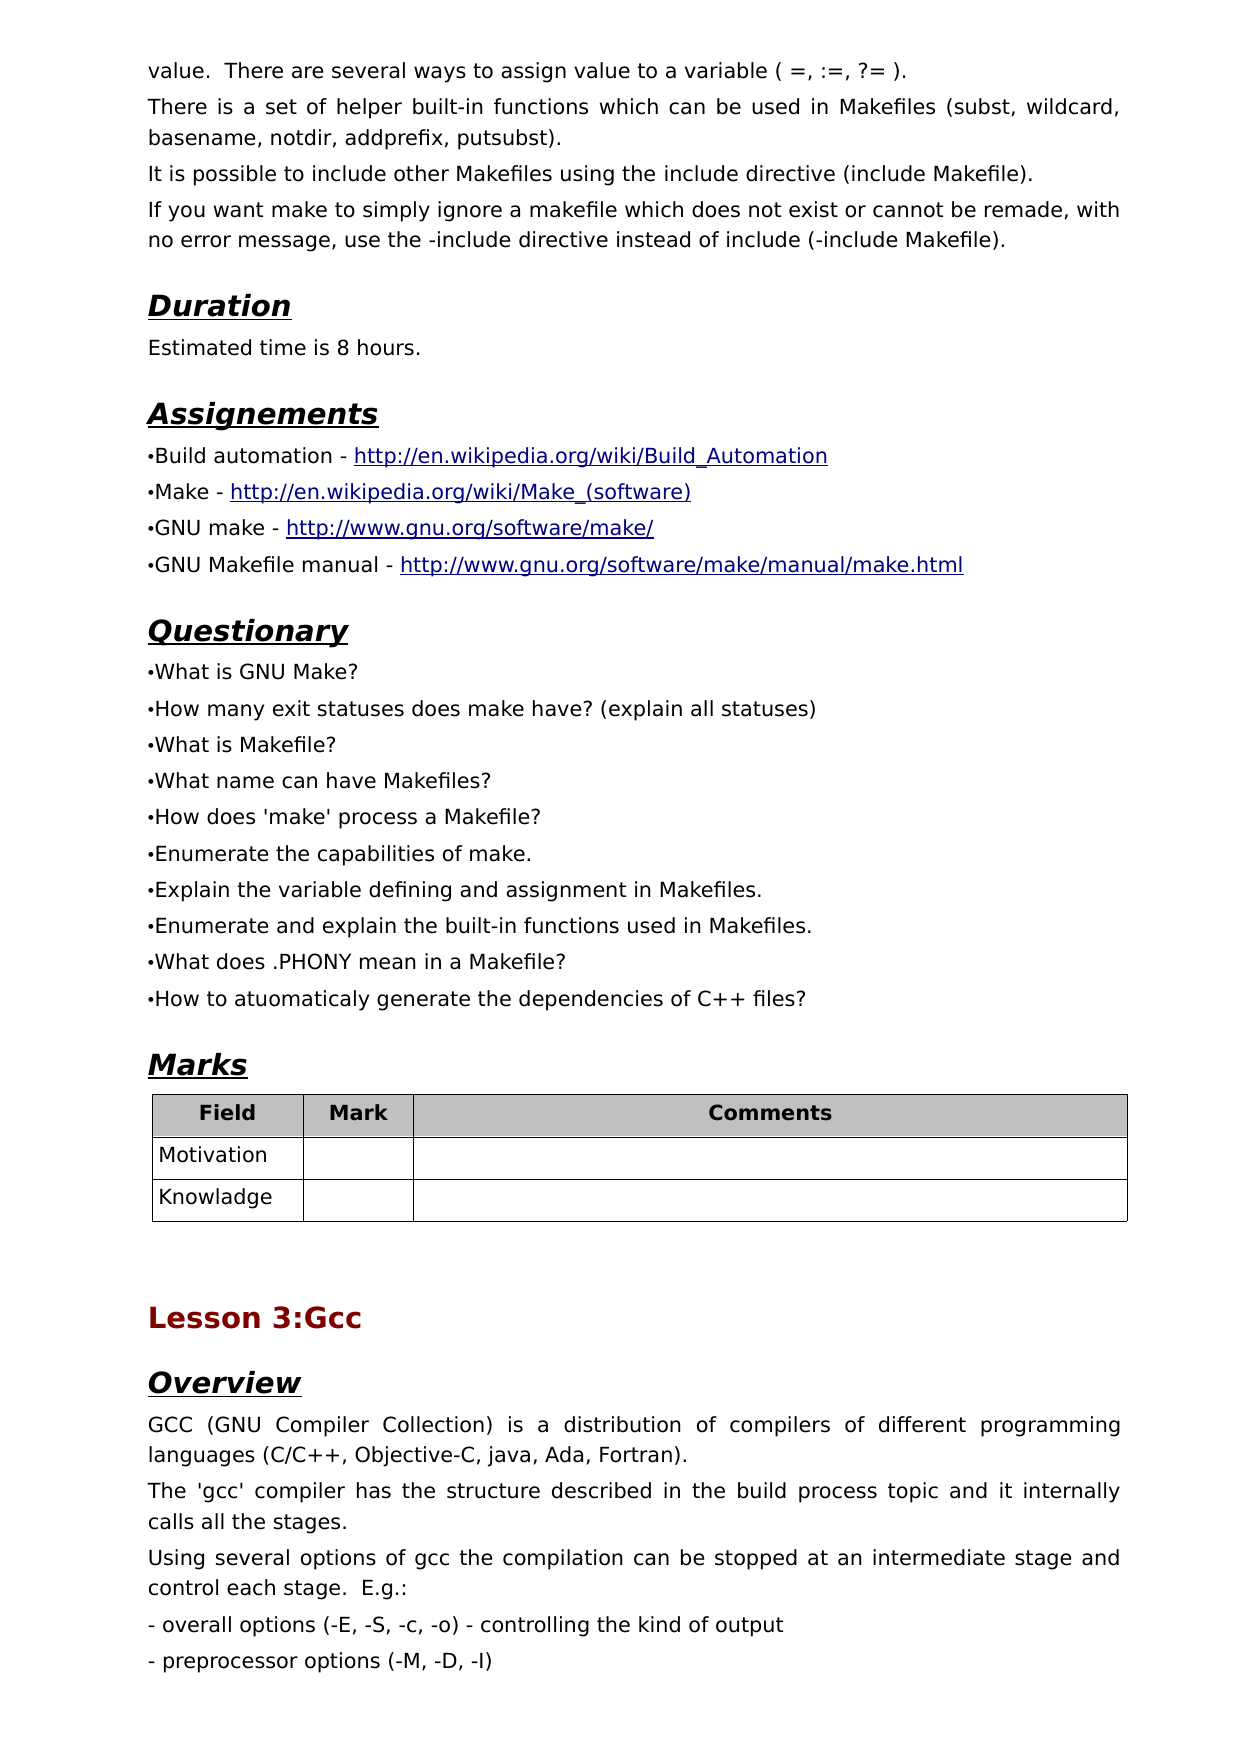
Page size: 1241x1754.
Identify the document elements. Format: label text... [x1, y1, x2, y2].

table_cell [414, 1180, 1127, 1221]
table_cell [304, 1180, 413, 1221]
subtitle Questionary [148, 614, 1122, 648]
text Estimated time is 8 hours. [148, 336, 1122, 360]
text GCC (GNU Compiler Collection) is a distribution of compilers of different programming languages (C/C++, Objective-C, java, Ada, Fortran). [148, 1413, 1122, 1468]
list What is Makefile? [148, 733, 1122, 757]
list How to atuomaticaly generate the dependencies of C++ files? [148, 987, 1122, 1011]
table_cell [414, 1138, 1127, 1179]
table_header Field [153, 1095, 303, 1136]
subtitle Overview [148, 1367, 1122, 1401]
text There is a set of helper built-in functions which can be used in Makefiles (subst, wildcard, basename, notdir, addprefix, putsubst). [148, 95, 1122, 150]
text value. There are several ways to assign value to a variable ( =, :=, ?= ). [148, 59, 1122, 83]
list What does .PHONY mean in a Makefile? [148, 950, 1122, 974]
list Enumerate and explain the built-in functions used in Makefiles. [148, 914, 1122, 938]
subtitle Marks [148, 1048, 1122, 1082]
table_cell [304, 1138, 413, 1179]
list How many exit statuses does make have? (explain all statuses) [148, 697, 1122, 721]
table_cell Knowladge [153, 1180, 303, 1221]
subtitle Assignements [148, 397, 1122, 431]
text The 'gcc' compiler has the structure described in the build process topic and it internally calls all the stages. [148, 1479, 1122, 1534]
table_header Mark [304, 1095, 413, 1136]
table_header Comments [414, 1095, 1127, 1136]
list GNU Makefile manual - http://www.gnu.org/software/make/manual/make.html [148, 553, 1122, 577]
list How does 'make' process a Makefile? [148, 805, 1122, 829]
list What is GNU Make? [148, 660, 1122, 684]
list GNU make - http://www.gnu.org/software/make/ [148, 516, 1122, 541]
list Explain the variable defining and assignment in Makefiles. [148, 878, 1122, 902]
text - preprocessor options (-M, -D, -I) [148, 1649, 1122, 1673]
table_cell Motivation [153, 1138, 303, 1179]
list What name can have Makefiles? [148, 769, 1122, 793]
list Enumerate the capabilities of make. [148, 842, 1122, 866]
text Using several options of gcc the compilation can be stopped at an intermediate stage and control each stage. E.g.: [148, 1546, 1122, 1601]
list Build automation - http://en.wikipedia.org/wiki/Build_Automation [148, 444, 1122, 468]
list Make - http://en.wikipedia.org/wiki/Make_(software) [148, 480, 1122, 504]
text It is possible to include other Makefiles using the include directive (include Makefile). [148, 162, 1122, 186]
text If you want make to simply ignore a makefile which does not exist or cannot be remade, with no error message, use the -include directive instead of include (-include Makefile). [148, 198, 1122, 253]
text - overall options (-E, -S, -c, -o) - controlling the kind of output [148, 1613, 1122, 1637]
subtitle Gcc [148, 1302, 1122, 1336]
subtitle Duration [148, 290, 1122, 324]
